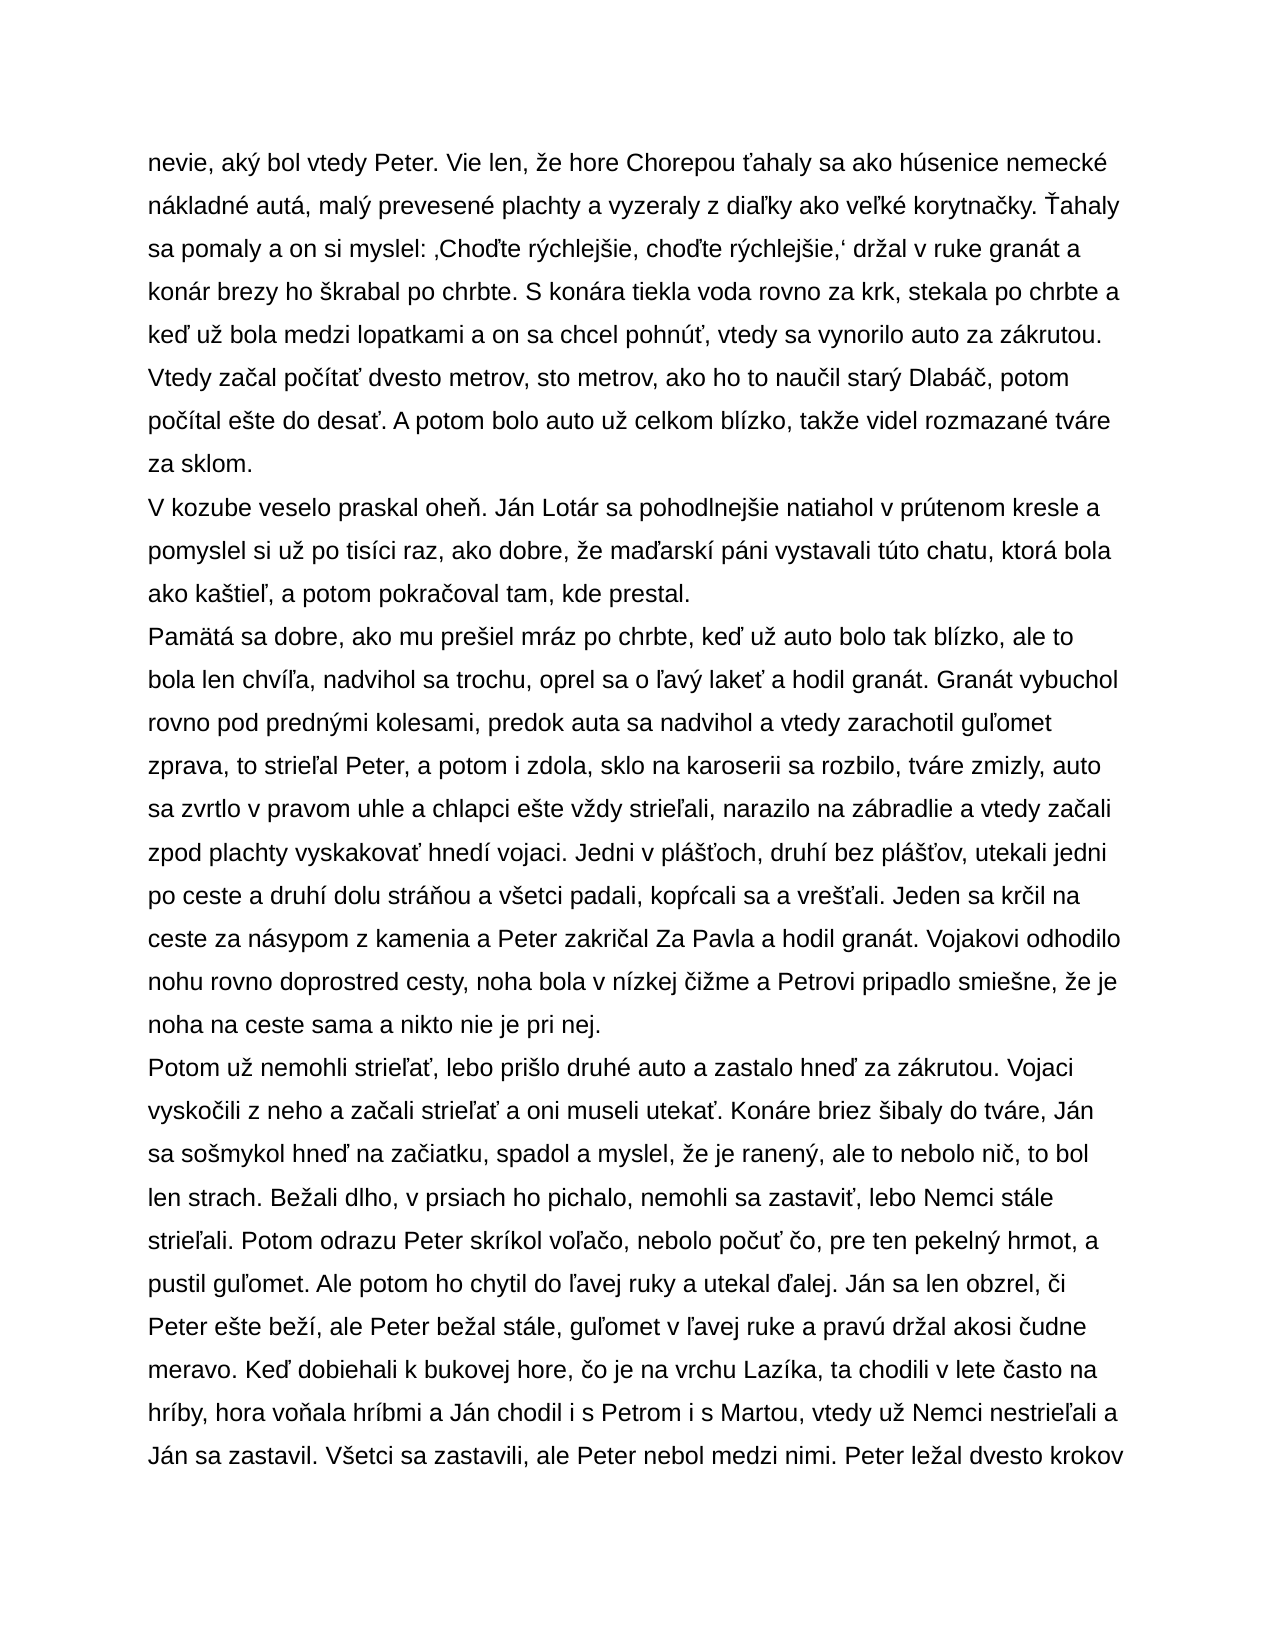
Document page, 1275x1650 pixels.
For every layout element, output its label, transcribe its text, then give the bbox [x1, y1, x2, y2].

text V kozube veselo praskal oheň. Ján Lotár sa pohodlnejšie natiahol v prútenom kresle a pomyslel si už po tisíci raz, ako dobre, že maďarskí páni vystavali túto chatu, ktorá bola ako kaštieľ, a potom pokračoval tam, kde prestal. [148, 493, 1127, 608]
text Pamätá sa dobre, ako mu prešiel mráz po chrbte, keď už auto bolo tak blízko, ale to bola len chvíľa, nadvihol sa trochu, oprel sa o ľavý lakeť a hodil granát. Granát vybuchol rovno pod prednými kolesami, predok auta sa nadvihol a vtedy zarachotil guľomet zprava, to strieľal Peter, a potom i zdola, sklo na karoserii sa rozbilo, tváre zmizly, auto sa zvrtlo v pravom uhle a chlapci ešte vždy strieľali, narazilo na zábradlie a vtedy začali zpod plachty vyskakovať hnedí vojaci. Jedni v plášťoch, druhí bez plášťov, utekali jedni po ceste a druhí dolu stráňou a všetci padali, kopŕcali sa a vrešťali. Jeden sa krčil na ceste za násypom z kamenia a Peter zakričal Za Pavla a hodil granát. Vojakovi odhodilo nohu rovno doprostred cesty, noha bola v nízkej čižme a Petrovi pripadlo smiešne, že je noha na ceste sama a nikto nie je pri nej. [148, 622, 1127, 1039]
text Potom už nemohli strieľať, lebo prišlo druhé auto a zastalo hneď za zákrutou. Vojaci vyskočili z neho a začali strieľať a oni museli utekať. Konáre briez šibaly do tváre, Ján sa sošmykol hneď na začiatku, spadol a myslel, že je ranený, ale to nebolo nič, to bol len strach. Bežali dlho, v prsiach ho pichalo, nemohli sa zastaviť, lebo Nemci stále strieľali. Potom odrazu Peter skríkol voľačo, nebolo počuť čo, pre ten pekelný hrmot, a pustil guľomet. Ale potom ho chytil do ľavej ruky a utekal ďalej. Ján sa len obzrel, či Peter ešte beží, ale Peter bežal stále, guľomet v ľavej ruke a pravú držal akosi čudne meravo. Keď dobiehali k bukovej hore, čo je na vrchu Lazíka, ta chodili v lete často na hríby, hora voňala hríbmi a Ján chodil i s Petrom i s Martou, vtedy už Nemci nestrieľali a Ján sa zastavil. Všetci sa zastavili, ale Peter nebol medzi nimi. Peter ležal dvesto krokov [148, 1053, 1127, 1470]
text nevie, aký bol vtedy Peter. Vie len, že hore Chorepou ťahaly sa ako húsenice nemecké nákladné autá, malý prevesené plachty a vyzeraly z diaľky ako veľké korytnačky. Ťahaly sa pomaly a on si myslel: ‚Choďte rýchlejšie, choďte rýchlejšie,‘ držal v ruke granát a konár brezy ho škrabal po chrbte. S konára tiekla voda rovno za krk, stekala po chrbte a keď už bola medzi lopatkami a on sa chcel pohnúť, vtedy sa vynorilo auto za zákrutou. Vtedy začal počítať dvesto metrov, sto metrov, ako ho to naučil starý Dlabáč, potom počítal ešte do desať. A potom bolo auto už celkom blízko, takže videl rozmazané tváre za sklom. [148, 148, 1127, 478]
